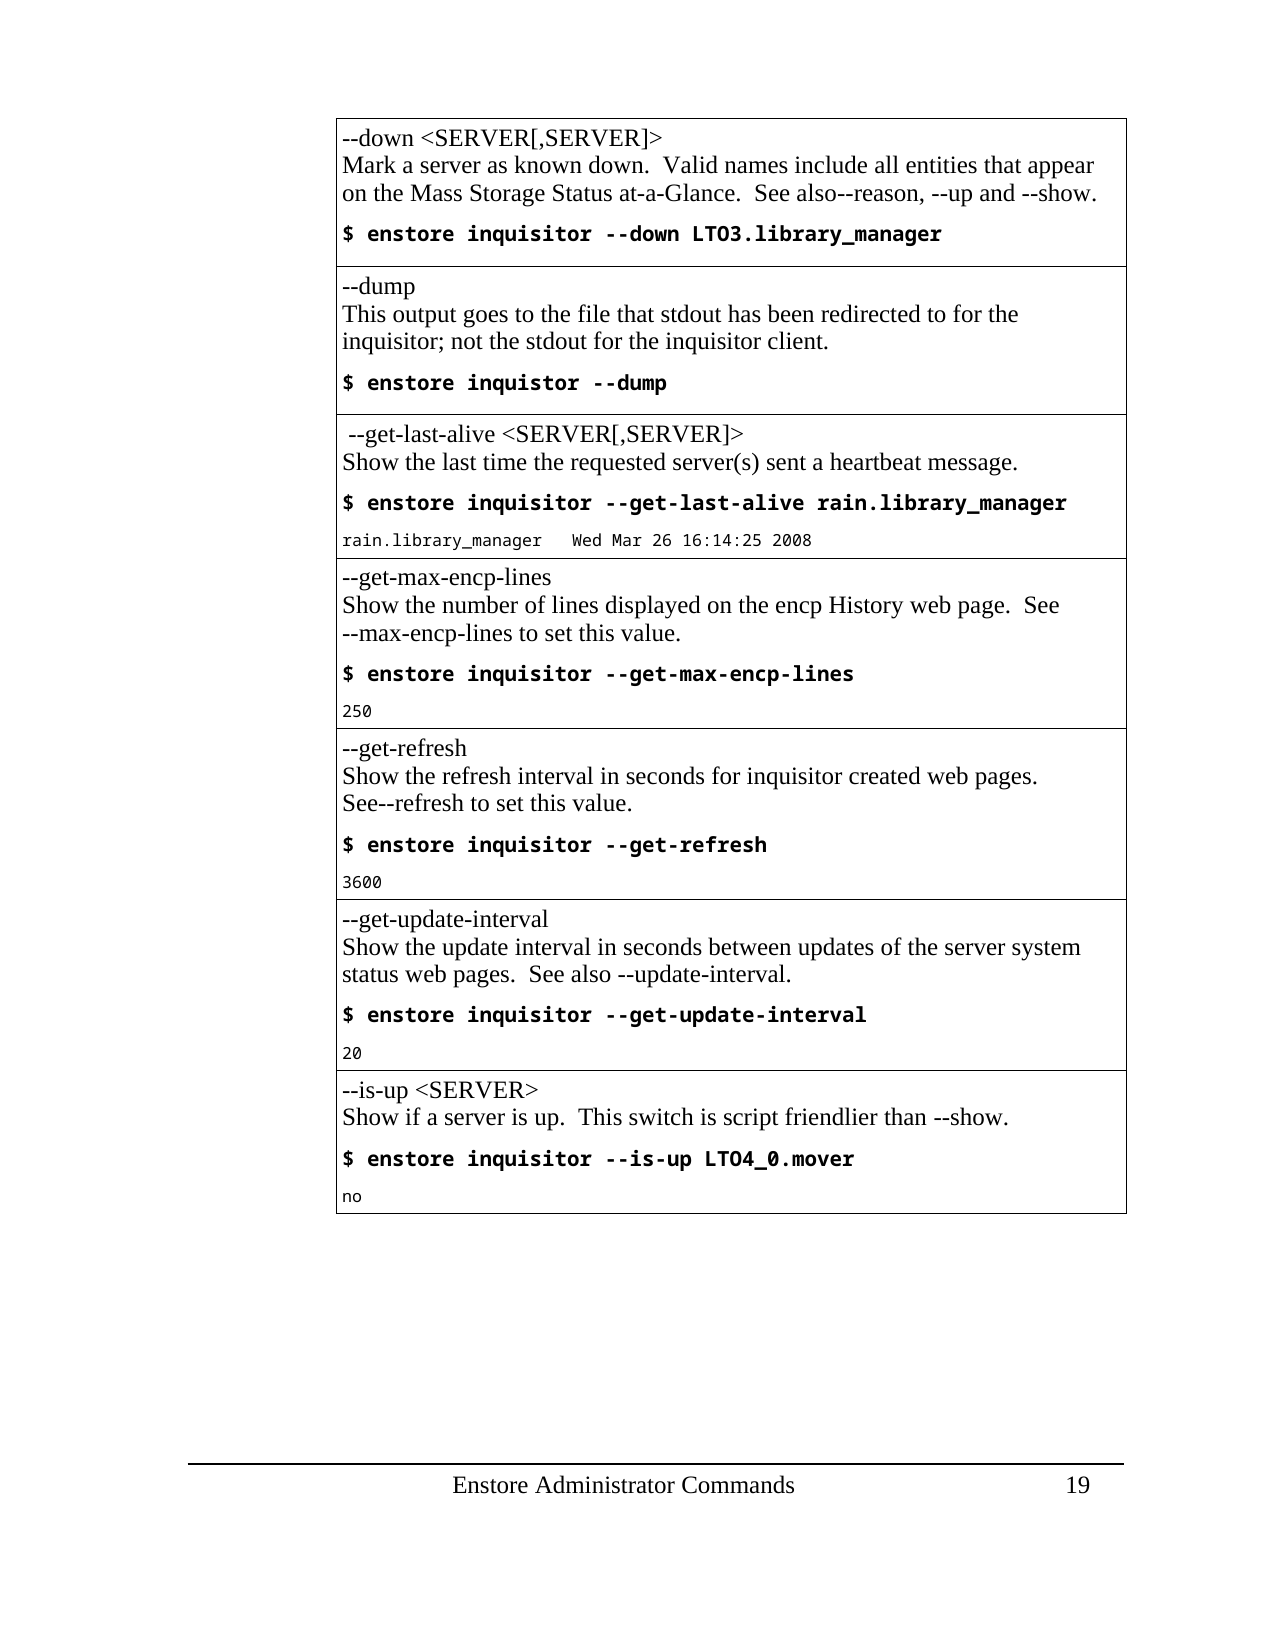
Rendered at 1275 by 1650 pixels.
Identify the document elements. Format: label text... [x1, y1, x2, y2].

table_cell --get-last-alive <SERVER[,SERVER]> Show the last time the requested server(s) sent a heartbeat message. $ enstore inquisitor --get-last-alive rain.library_manager rain.library_manager Wed Mar 26 16:14:25 2008 [337, 415, 1126, 557]
table_cell --get-refresh Show the refresh interval in seconds for inquisitor created web pages. See‑‑refresh to set this value. $ enstore inquisitor --get-refresh 3600 [337, 729, 1126, 899]
table_cell --is-up <SERVER> Show if a server is up. This switch is script friendlier than ‑‑show. $ enstore inquisitor --is-up LTO4_0.mover no [337, 1071, 1126, 1213]
table_cell --dump This output goes to the file that stdout has been redirected to for the inquisitor; not the stdout for the inquisitor client. $ enstore inquistor --dump [337, 267, 1126, 414]
table_cell --down <SERVER[,SERVER]> Mark a server as known down. Valid names include all entities that appear on the Mass Storage Status at-a-Glance. See also‑‑reason, ‑‑up and ‑‑show. $ enstore inquisitor --down LTO3.library_manager [337, 119, 1126, 266]
table_cell --get-update-interval Show the update interval in seconds between updates of the server system status web pages. See also ‑‑update-interval. $ enstore inquisitor --get-update-interval 20 [337, 900, 1126, 1070]
table_cell --get-max-encp-lines Show the number of lines displayed on the encp History web page. See ‑‑max‑encp‑lines to set this value. $ enstore inquisitor --get-max-encp-lines 250 [337, 559, 1126, 728]
